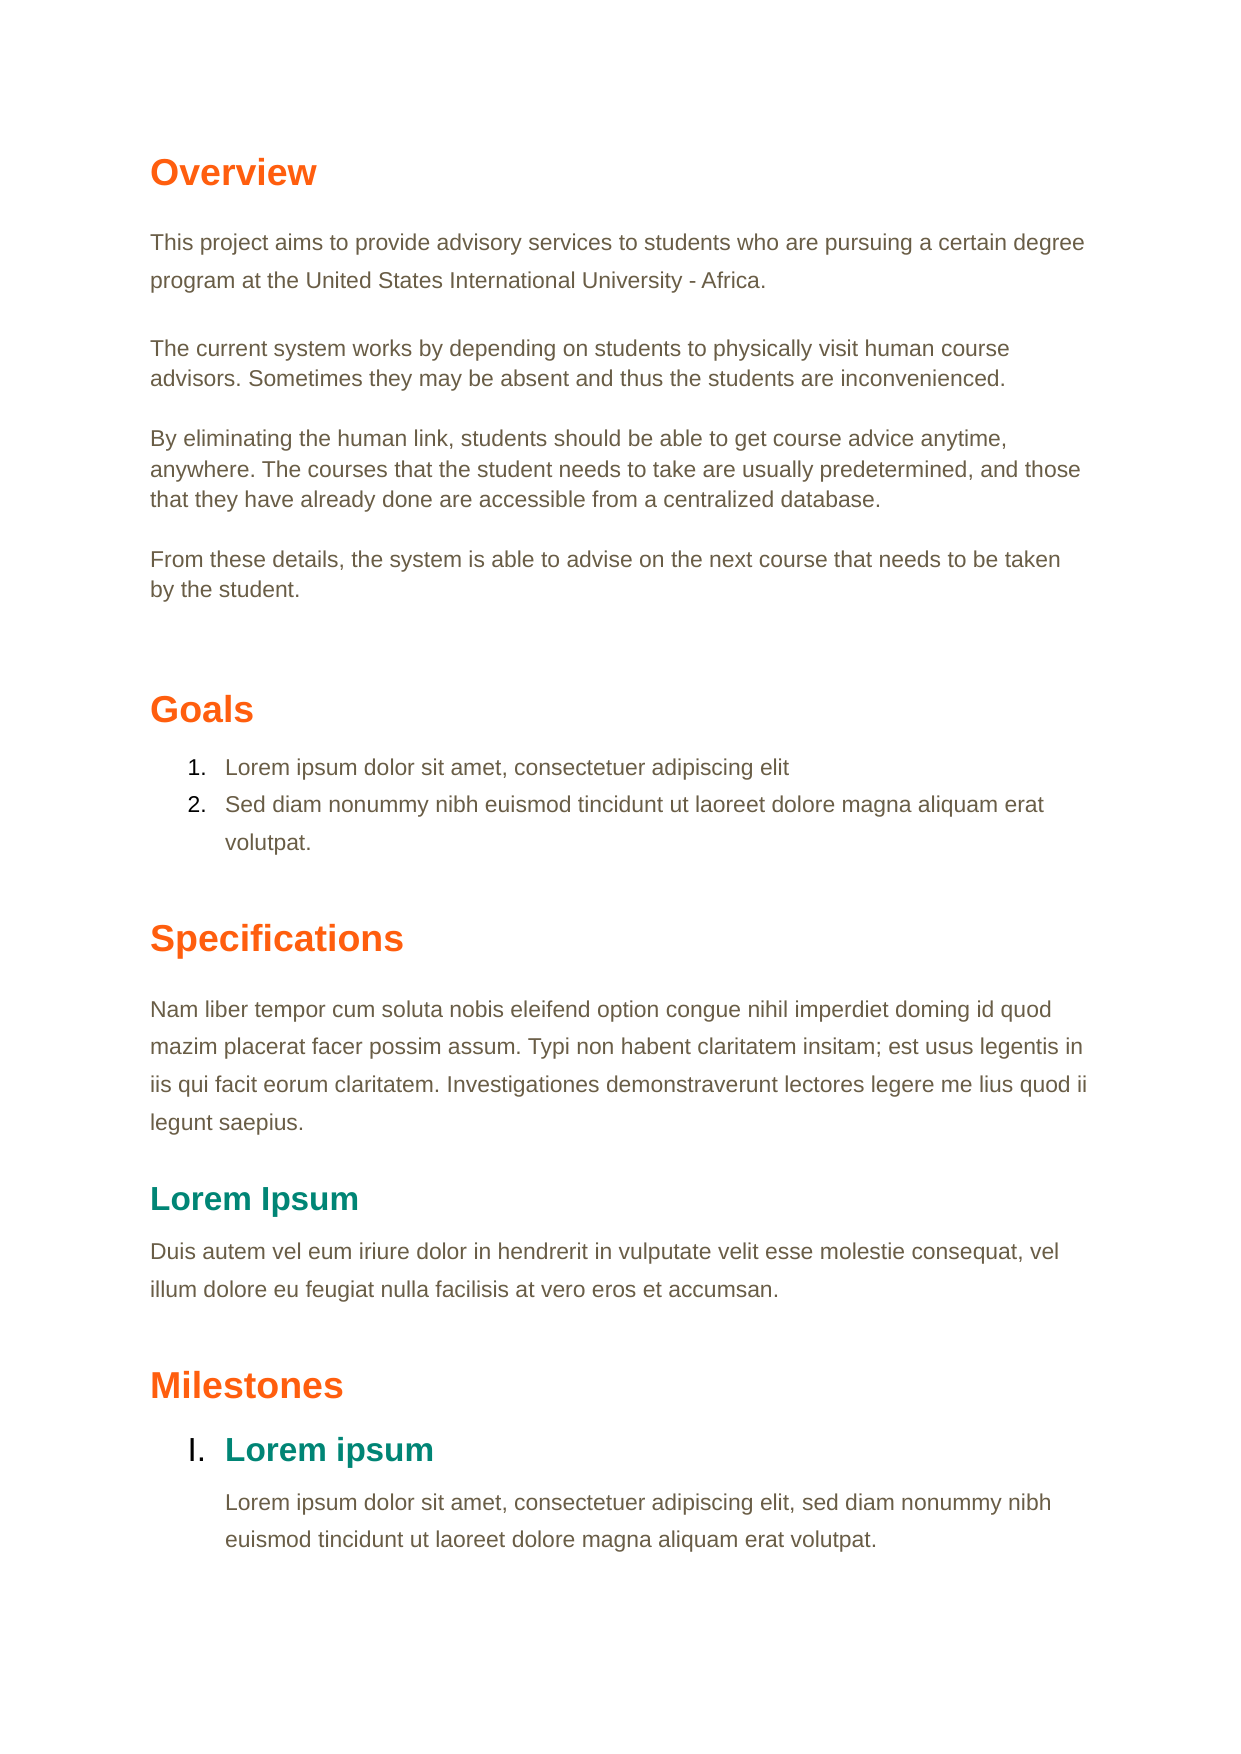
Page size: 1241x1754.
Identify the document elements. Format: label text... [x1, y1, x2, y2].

text Lorem ipsum dolor sit amet, consectetuer adipiscing elit, sed diam nonummy nibh euismod tincidunt ut laoreet dolore magna aliquam erat volutpat. [225, 1488, 1091, 1552]
text This project aims to provide advisory services to students who are pursuing a certain degree program at the United States International University - Africa. [150, 229, 1091, 293]
text From these details, the system is able to advise on the next course that needs to be taken by the student. [150, 546, 1091, 603]
subtitle Overview [150, 150, 1091, 193]
text Nam liber tempor cum soluta nobis eleifend option congue nihil imperdiet doming id quod mazim placerat facer possim assum. Typi non habent claritatem insitam; est usus legentis in iis qui facit eorum claritatem. Investigationes demonstraverunt lectores legere me lius quod ii legunt saepius. [150, 996, 1091, 1135]
subtitle Specifications [150, 916, 1091, 959]
text The current system works by depending on students to physically visit human course advisors. Sometimes they may be absent and thus the students are inconvenienced. [150, 335, 1091, 391]
list Lorem ipsum dolor sit amet, consectetuer adipiscing elit [187, 753, 1091, 780]
subtitle Lorem Ipsum [150, 1179, 1091, 1218]
list Sed diam nonummy nibh euismod tincidunt ut laoreet dolore magna aliquam erat volutpat. [187, 791, 1091, 855]
text By eliminating the human link, students should be able to get course advice anytime, anywhere. The courses that the student needs to take are usually predetermined, and those that they have already done are accessible from a centralized database. [150, 425, 1091, 512]
subtitle Milestones [150, 1363, 1091, 1406]
subtitle Lorem ipsum [187, 1430, 1091, 1468]
subtitle Goals [150, 687, 1091, 730]
text Duis autem vel eum iriure dolor in hendrerit in vulputate velit esse molestie consequat, vel illum dolore eu feugiat nulla facilisis at vero eros et accumsan. [150, 1238, 1091, 1302]
